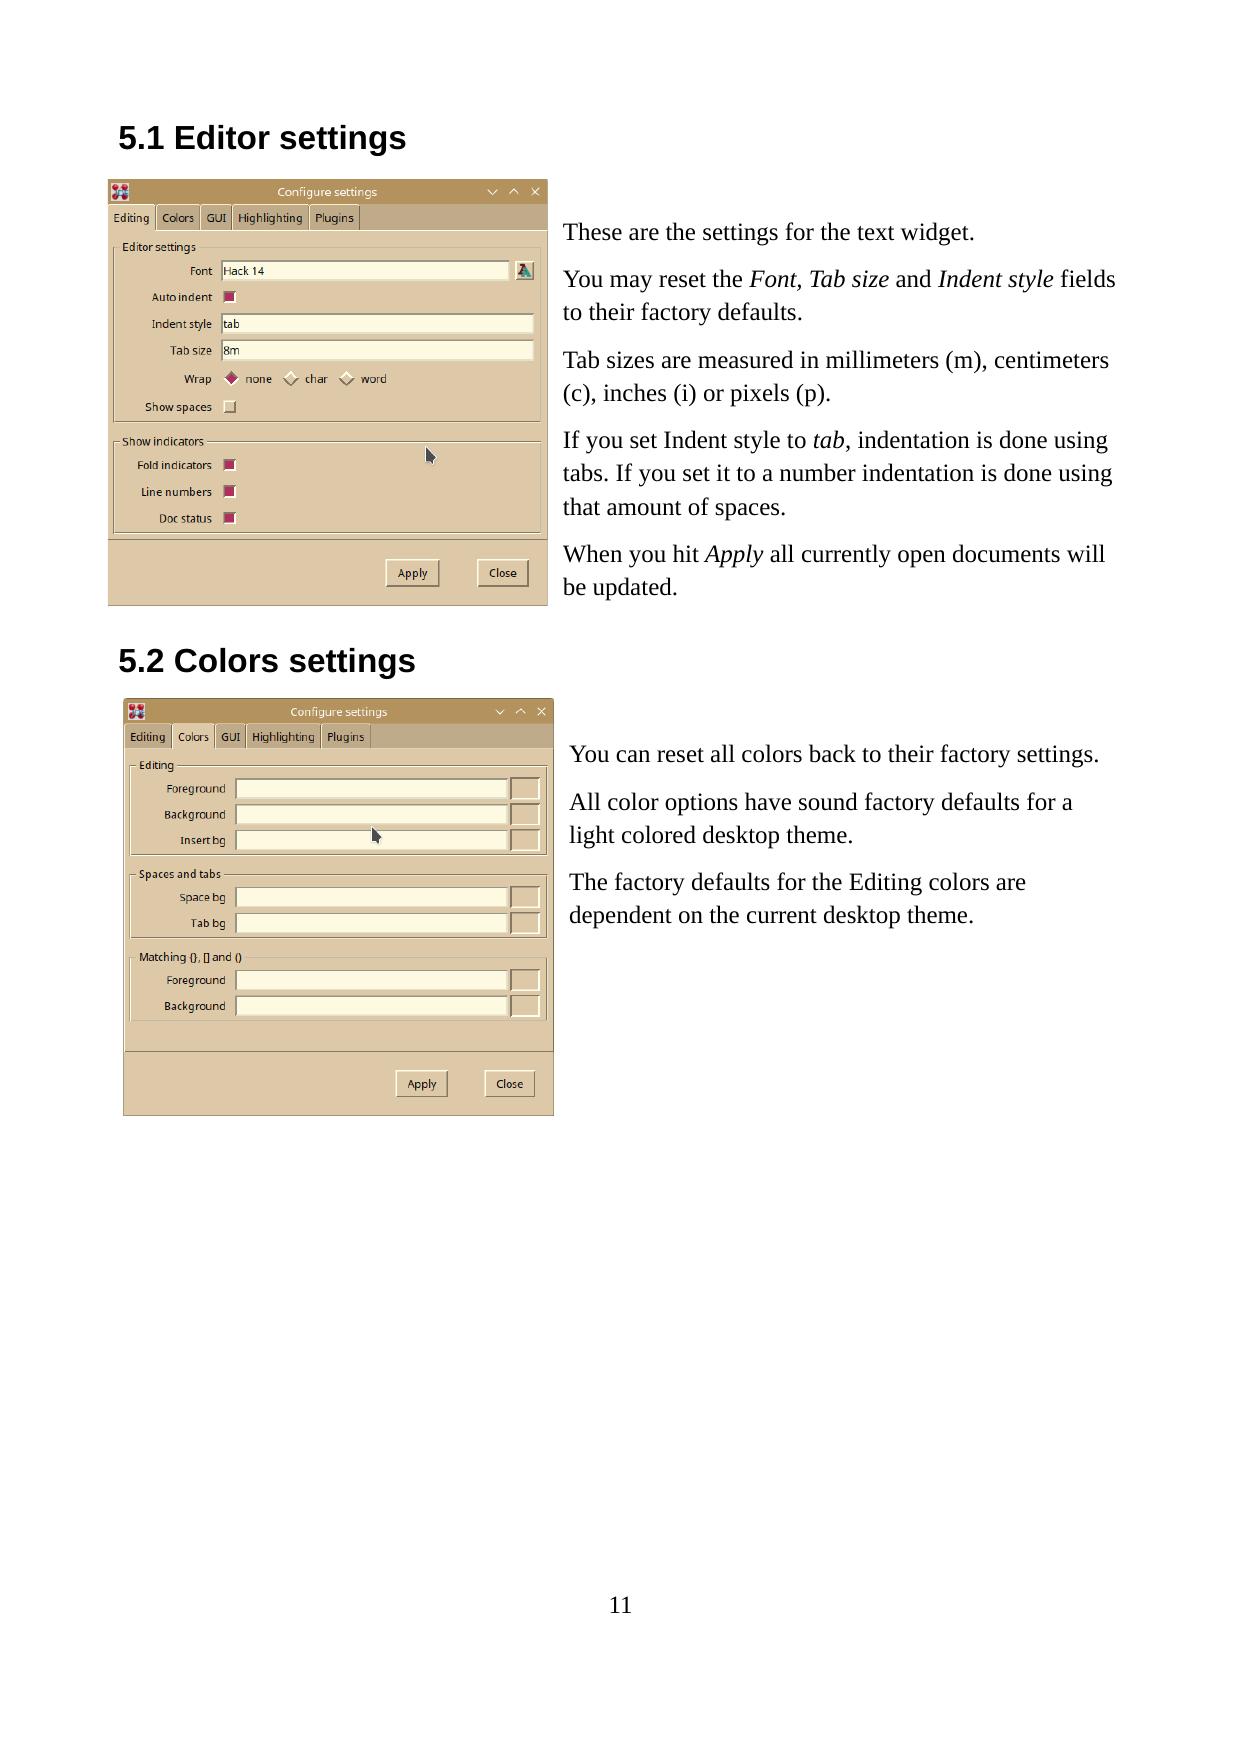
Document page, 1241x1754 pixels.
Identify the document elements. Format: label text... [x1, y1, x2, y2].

text You may reset the Font, Tab size and Indent style fields to their factory defaults. [563, 264, 1122, 326]
text The factory defaults for the Editing colors are dependent on the current desktop theme. [569, 867, 1122, 929]
subtitle 5.2 Colors settings [118, 641, 1122, 679]
text When you hit Apply all currently open documents will be updated. [563, 539, 1122, 601]
text You can reset all colors back to their factory settings. [569, 739, 1122, 768]
picture [107, 179, 548, 606]
text These are the settings for the text widget. [563, 217, 1122, 245]
text All color options have sound factory defaults for a light colored desktop theme. [569, 787, 1122, 848]
text If you set Indent style to tab, indentation is done using tabs. If you set it to a number indentation is done using that amount of spaces. [563, 426, 1122, 520]
picture [123, 698, 554, 1116]
subtitle 5.1 Editor settings [118, 118, 1122, 157]
text Tab sizes are measured in millimeters (m), centimeters (c), inches (i) or pixels (p). [563, 345, 1122, 407]
